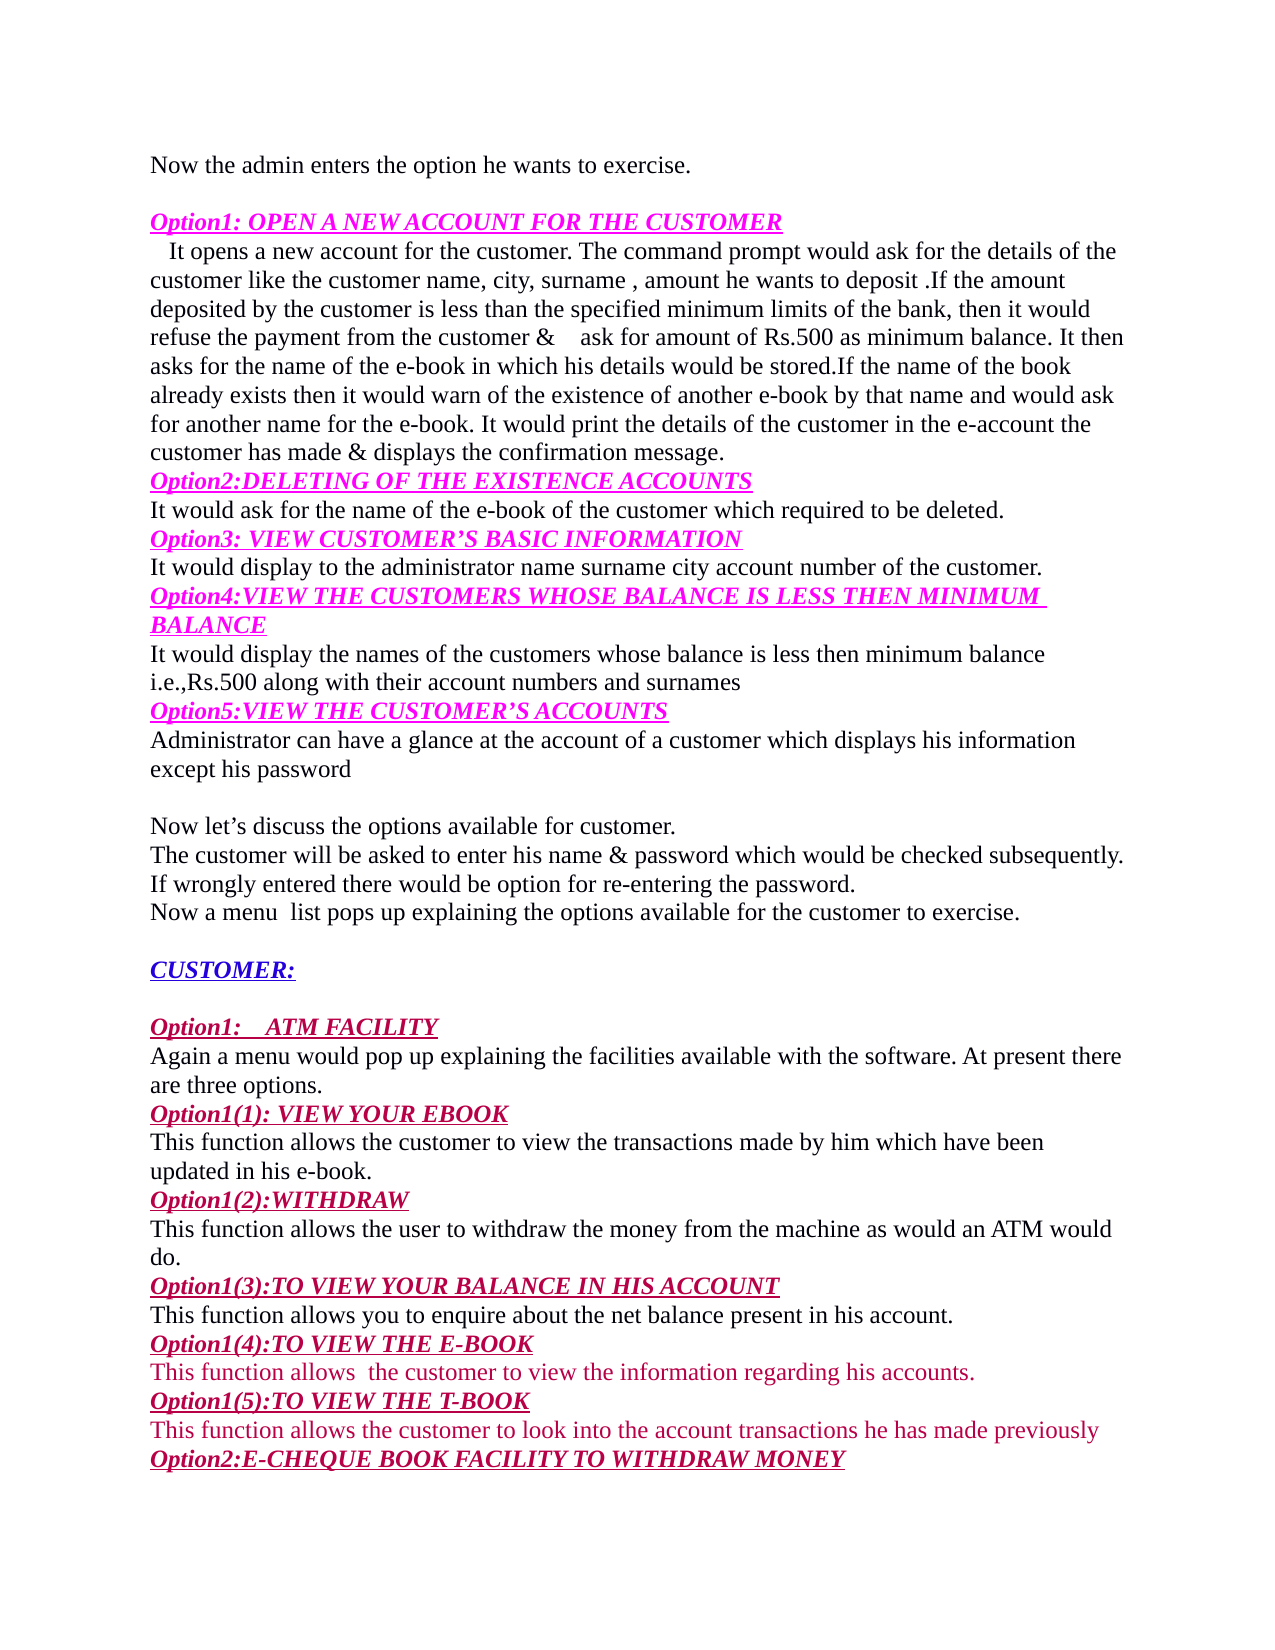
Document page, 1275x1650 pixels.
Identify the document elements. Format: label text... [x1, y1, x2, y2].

text Option2:E-CHEQUE BOOK FACILITY TO WITHDRAW MONEY [150, 1444, 1125, 1472]
text Now the admin enters the option he wants to exercise. [150, 150, 1125, 179]
text Option1: OPEN A NEW ACCOUNT FOR THE CUSTOMER [150, 207, 1125, 236]
text It opens a new account for the customer. The command prompt would ask for the details of the customer like the customer name, city, surname , amount he wants to deposit .If the amount deposited by the customer is less than the specified minimum limits of the bank, then it would refuse the payment from the customer & ask for amount of Rs.500 as minimum balance. It then asks for the name of the e-book in which his details would be stored.If the name of the book already exists then it would warn of the existence of another e-book by that name and would ask for another name for the e-book. It would print the details of the customer in the e-account the customer has made & displays the confirmation message. [150, 236, 1125, 466]
text Administrator can have a glance at the account of a customer which displays his information except his password [150, 725, 1125, 782]
text It would display to the administrator name surname city account number of the customer. [150, 552, 1125, 581]
text Option1(3):TO VIEW YOUR BALANCE IN HIS ACCOUNT [150, 1271, 1125, 1300]
text Option3: VIEW CUSTOMER’S BASIC INFORMATION [150, 524, 1125, 552]
text This function allows you to enquire about the net balance present in his account. [150, 1300, 1125, 1329]
text Option1(2):WITHDRAW [150, 1185, 1125, 1214]
text Now a menu list pops up explaining the options available for the customer to exercise. [150, 897, 1125, 926]
text Again a menu would pop up explaining the facilities available with the software. At present there are three options. [150, 1041, 1125, 1099]
text Option1(5):TO VIEW THE T-BOOK [150, 1386, 1125, 1415]
text Option1(1): VIEW YOUR EBOOK [150, 1099, 1125, 1127]
text CUSTOMER: [150, 955, 1125, 984]
text Now let’s discuss the options available for customer. [150, 811, 1125, 840]
text This function allows the user to withdraw the money from the machine as would an ATM would do. [150, 1214, 1125, 1271]
text Option5:VIEW THE CUSTOMER’S ACCOUNTS [150, 696, 1125, 725]
text The customer will be asked to enter his name & password which would be checked subsequently. If wrongly entered there would be option for re-entering the password. [150, 840, 1125, 897]
text This function allows the customer to view the transactions made by him which have been updated in his e-book. [150, 1127, 1125, 1185]
text Option4:VIEW THE CUSTOMERS WHOSE BALANCE IS LESS THEN MINIMUM BALANCE [150, 581, 1125, 639]
text Option1(4):TO VIEW THE E-BOOK [150, 1329, 1125, 1357]
text Option2:DELETING OF THE EXISTENCE ACCOUNTS [150, 466, 1125, 495]
text Option1: ATM FACILITY [150, 1012, 1125, 1041]
text This function allows the customer to view the information regarding his accounts. [150, 1357, 1125, 1386]
text It would ask for the name of the e-book of the customer which required to be deleted. [150, 495, 1125, 524]
text It would display the names of the customers whose balance is less then minimum balance i.e.,Rs.500 along with their account numbers and surnames [150, 639, 1125, 696]
text This function allows the customer to look into the account transactions he has made previously [150, 1415, 1125, 1444]
